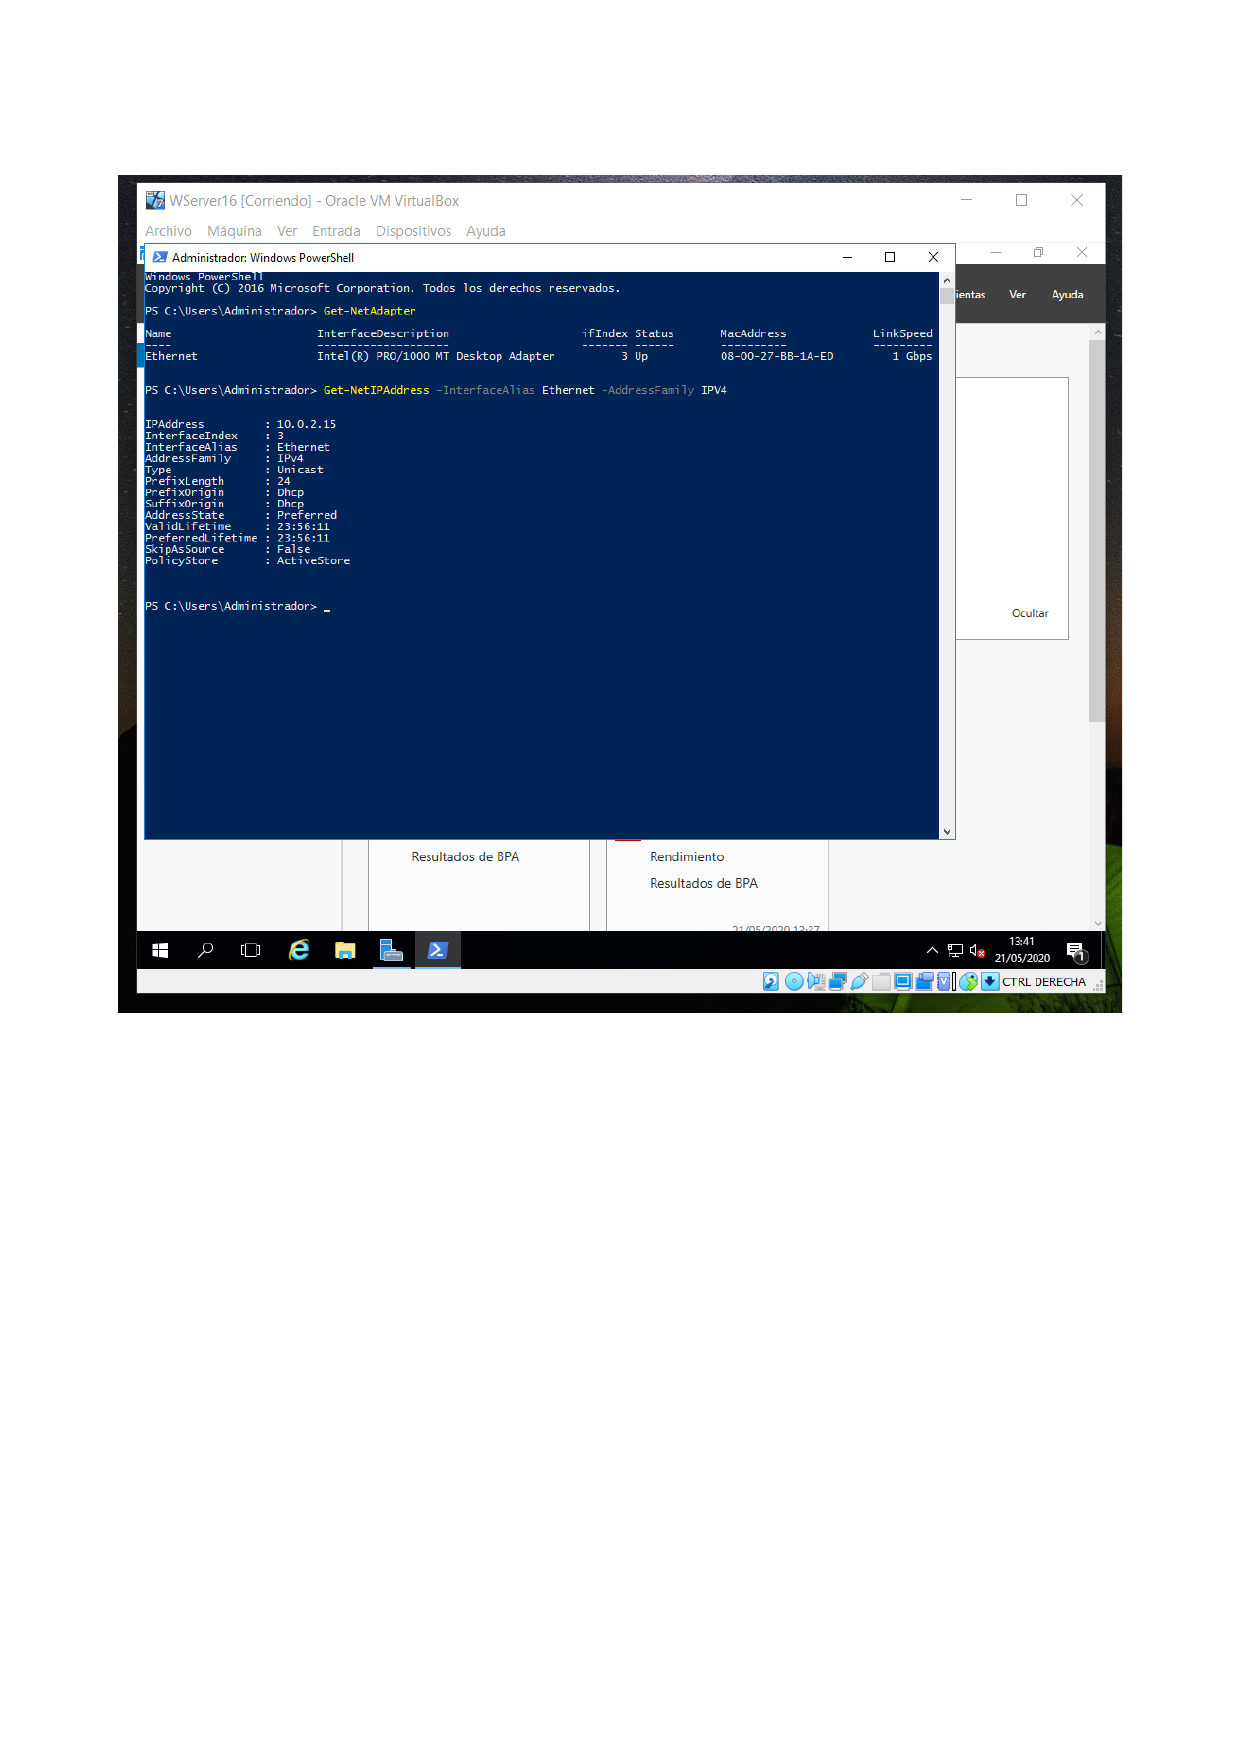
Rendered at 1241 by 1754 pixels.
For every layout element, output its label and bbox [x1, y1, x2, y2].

picture [118, 175, 1123, 1013]
